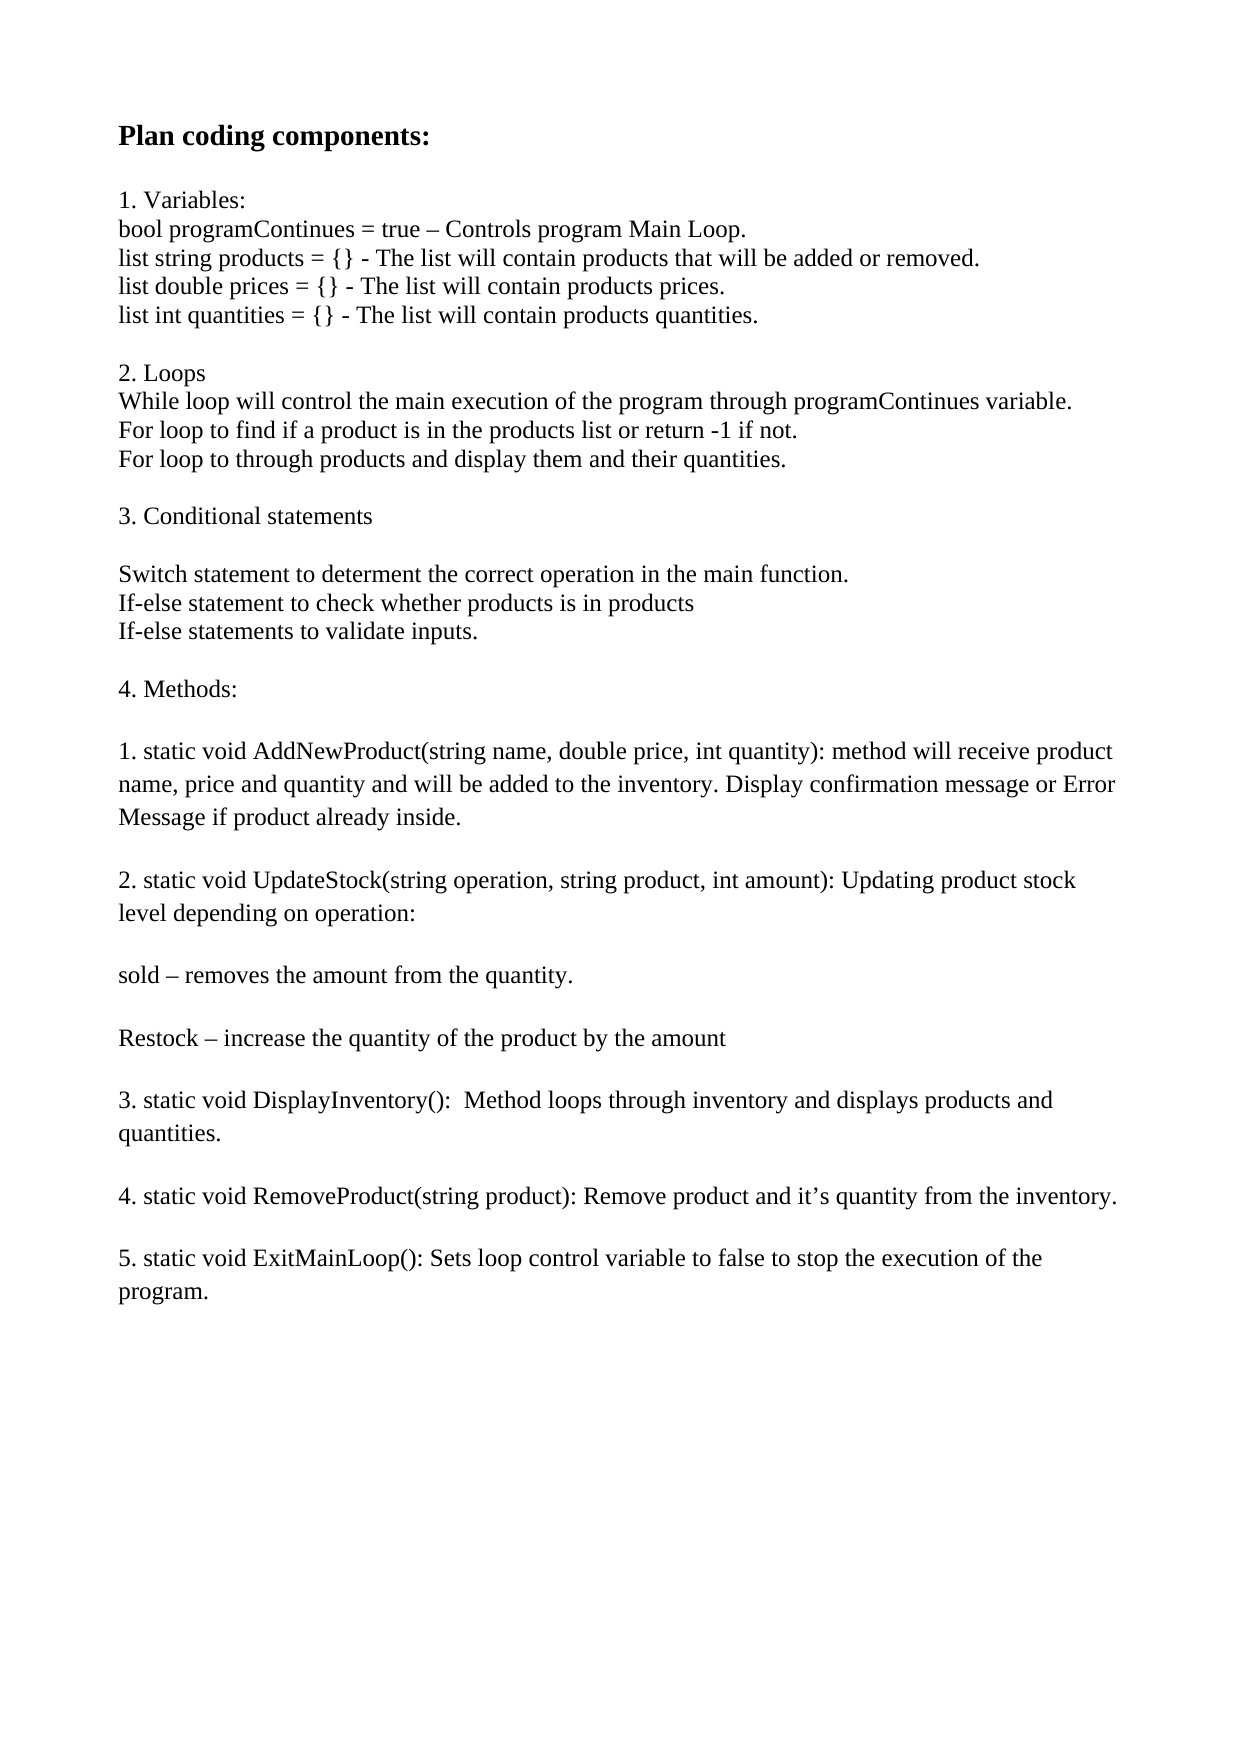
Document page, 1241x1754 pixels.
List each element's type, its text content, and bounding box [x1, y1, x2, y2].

text Restock – increase the quantity of the product by the amount [118, 1023, 1122, 1052]
text sold – removes the amount from the quantity. [118, 960, 1122, 989]
text list double prices = {} - The list will contain products prices. [118, 271, 1122, 300]
text 3. static void DisplayInventory(): Method loops through inventory and displays products and quantities. [118, 1085, 1122, 1147]
text While loop will control the main execution of the program through programContinues variable. [118, 386, 1122, 415]
text 4. Methods: [118, 674, 1122, 703]
text 4. static void RemoveProduct(string product): Remove product and it’s quantity from the inventory. [118, 1181, 1122, 1209]
text 1. Variables: [118, 185, 1122, 214]
text 3. Conditional statements [118, 501, 1122, 530]
text 2. static void UpdateStock(string operation, string product, int amount): Updating product stock level depending on operation: [118, 865, 1122, 927]
text Switch statement to determent the correct operation in the main function. [118, 559, 1122, 588]
text 1. static void AddNewProduct(string name, double price, int quantity): method will receive product name, price and quantity and will be added to the inventory. Display confirmation message or Error Message if product already inside. [118, 736, 1122, 831]
text 5. static void ExitMainLoop(): Sets loop control variable to false to stop the execution of the program. [118, 1243, 1122, 1305]
text For loop to find if a product is in the products list or return -1 if not. [118, 415, 1122, 444]
text If-else statements to validate inputs. [118, 616, 1122, 645]
text list int quantities = {} - The list will contain products quantities. [118, 300, 1122, 329]
text list string products = {} - The list will contain products that will be added or removed. [118, 243, 1122, 271]
text If-else statement to check whether products is in products [118, 588, 1122, 616]
text bool programContinues = true – Controls program Main Loop. [118, 214, 1122, 243]
text 2. Loops [118, 358, 1122, 386]
text For loop to through products and display them and their quantities. [118, 444, 1122, 473]
text Plan coding components: [118, 118, 1122, 152]
